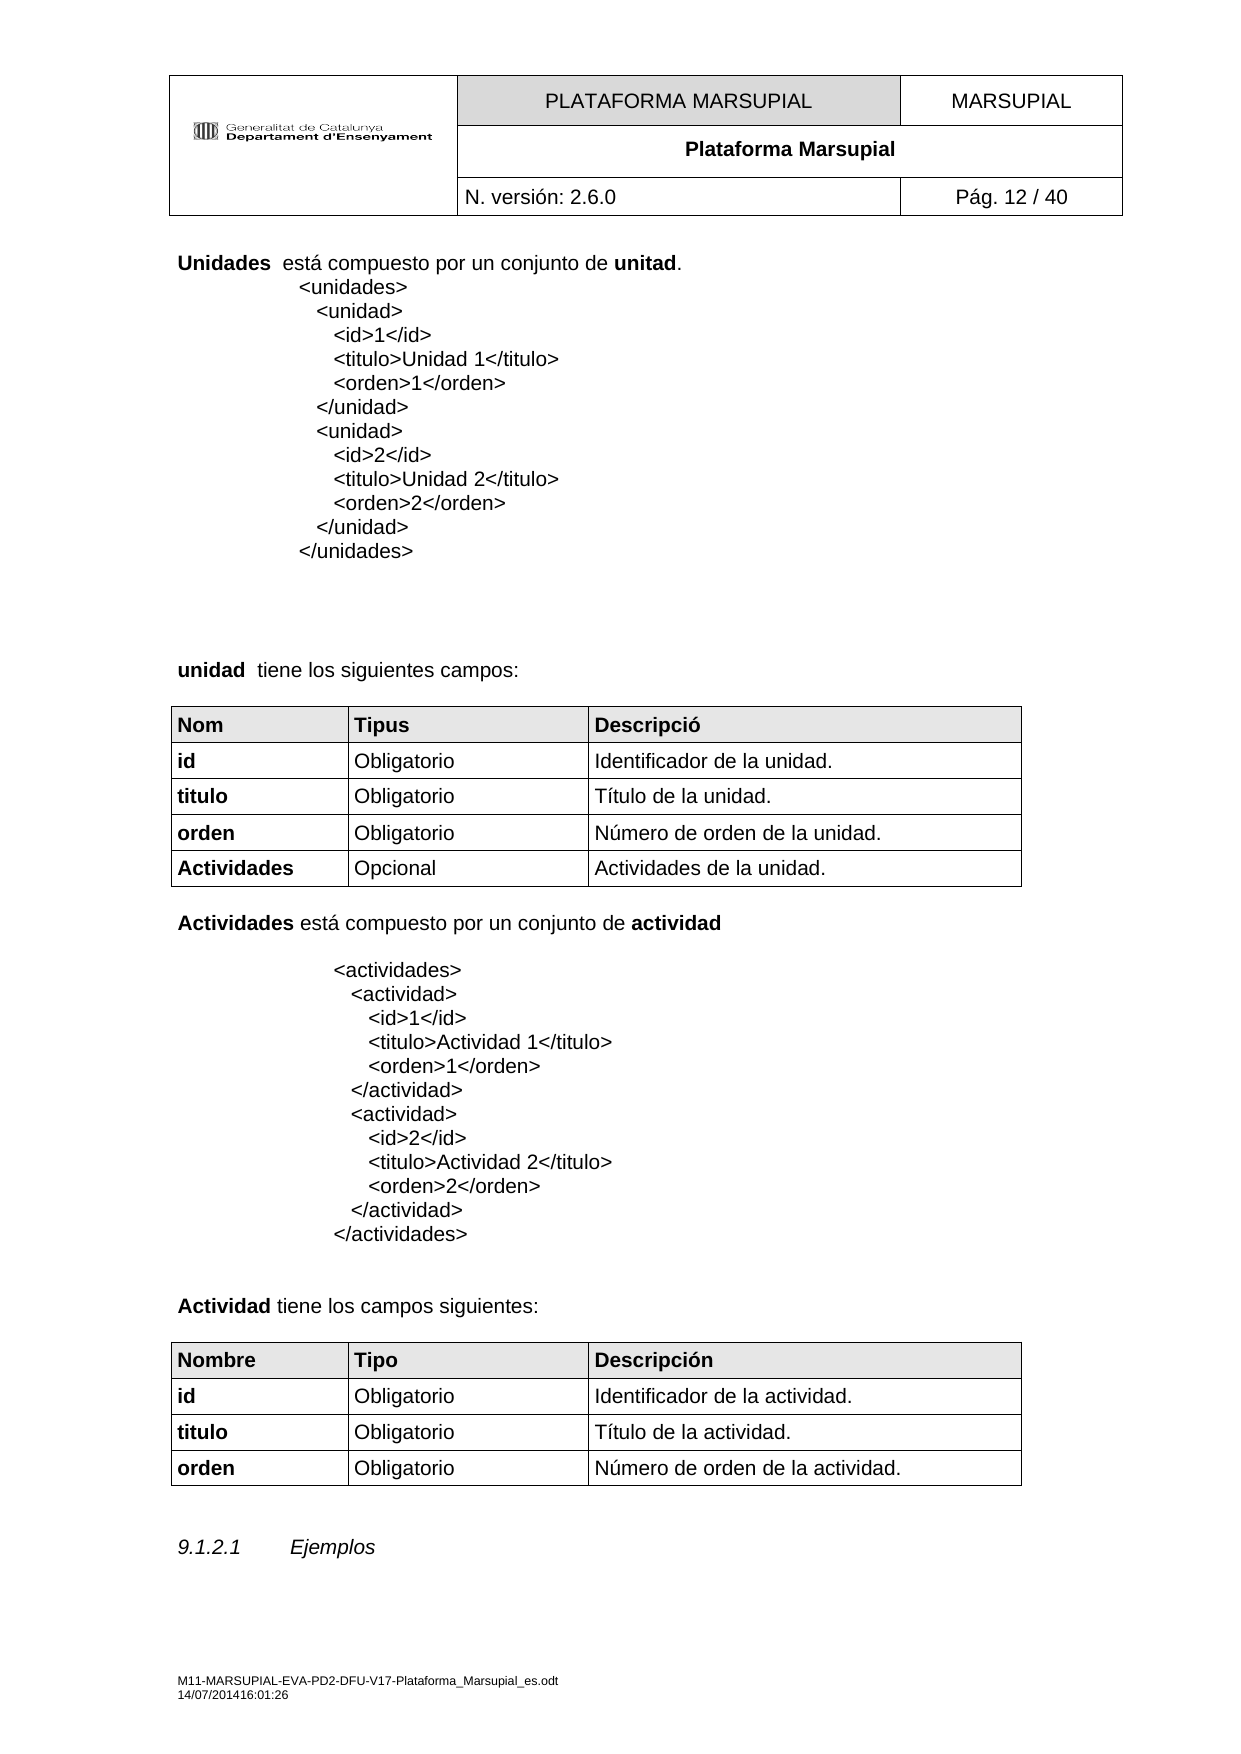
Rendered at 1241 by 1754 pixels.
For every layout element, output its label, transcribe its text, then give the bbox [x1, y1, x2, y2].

table_cell Obligatorio [349, 1415, 588, 1449]
table_cell Obligatorio [349, 1379, 588, 1413]
table_cell orden [172, 815, 348, 850]
text <titulo>Unidad 2</titulo> [177, 467, 1122, 491]
text <id>1</id> [177, 323, 1122, 347]
table_cell id [172, 743, 348, 778]
table_cell Título de la unidad. [589, 779, 1021, 814]
text <titulo>Actividad 2</titulo> [177, 1150, 1122, 1174]
table_header Descripció [589, 707, 1021, 742]
text Actividades está compuesto por un conjunto de actividad [177, 910, 1122, 934]
table_cell Número de orden de la unidad. [589, 815, 1021, 850]
text <id>1</id> [177, 1006, 1122, 1030]
text <actividad> [177, 982, 1122, 1006]
table_cell Obligatorio [349, 779, 588, 814]
table_header Descripción [589, 1343, 1021, 1378]
table_cell titulo [172, 779, 348, 814]
text <orden>2</orden> [177, 1174, 1122, 1198]
text <titulo>Actividad 1</titulo> [177, 1030, 1122, 1054]
text <orden>1</orden> [177, 1054, 1122, 1078]
table_cell Identificador de la actividad. [589, 1379, 1021, 1413]
text </unidad> [177, 395, 1122, 419]
table_cell Obligatorio [349, 1451, 588, 1485]
text <orden>2</orden> [177, 491, 1122, 514]
text <actividades> [177, 958, 1122, 982]
table_cell Actividades de la unidad. [589, 851, 1021, 886]
text </unidad> [177, 514, 1122, 538]
text <actividad> [177, 1102, 1122, 1126]
table_cell Obligatorio [349, 743, 588, 778]
text </actividad> [177, 1078, 1122, 1102]
text Unidades está compuesto por un conjunto de unitad. [177, 251, 1122, 275]
text <orden>1</orden> [177, 371, 1122, 395]
text </actividades> [177, 1222, 1122, 1246]
table_cell Identificador de la unidad. [589, 743, 1021, 778]
subtitle Ejemplos [177, 1535, 1122, 1559]
table_cell Número de orden de la actividad. [589, 1451, 1021, 1485]
table_header Nombre [172, 1343, 348, 1378]
table_header Nom [172, 707, 348, 742]
text <id>2</id> [177, 1126, 1122, 1150]
table_cell Título de la actividad. [589, 1415, 1021, 1449]
table_cell Opcional [349, 851, 588, 886]
text <unidades> [177, 275, 1122, 299]
table_cell Actividades [172, 851, 348, 886]
text <unidad> [177, 419, 1122, 443]
table_header Tipo [349, 1343, 588, 1378]
table_cell orden [172, 1451, 348, 1485]
table_cell titulo [172, 1415, 348, 1449]
table_header Tipus [349, 707, 588, 742]
text <unidad> [177, 299, 1122, 323]
text </unidades> [177, 538, 1122, 562]
text <titulo>Unidad 1</titulo> [177, 347, 1122, 371]
text unidad tiene los siguientes campos: [177, 658, 1122, 682]
table_cell id [172, 1379, 348, 1413]
text Actividad tiene los campos siguientes: [177, 1294, 1122, 1318]
table_cell Obligatorio [349, 815, 588, 850]
text </actividad> [177, 1198, 1122, 1222]
text <id>2</id> [177, 443, 1122, 467]
